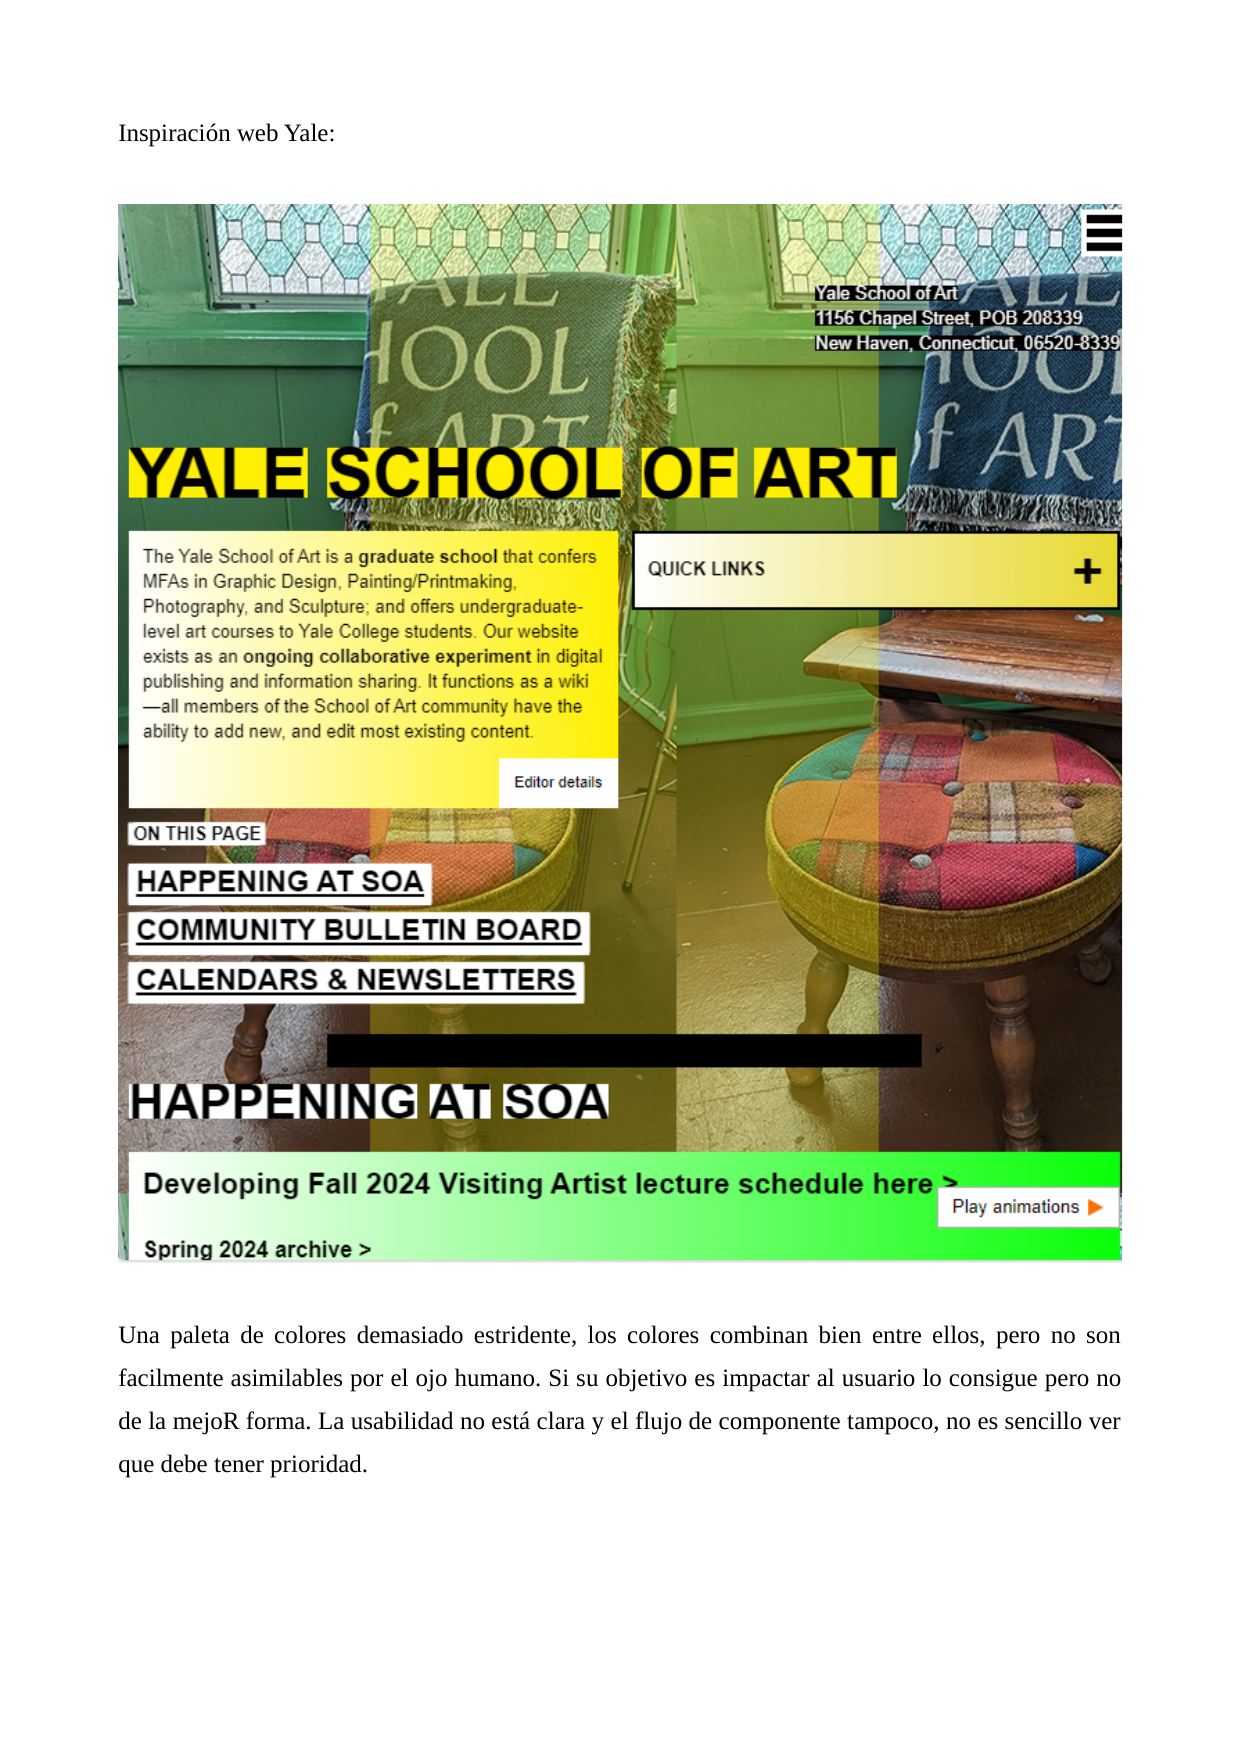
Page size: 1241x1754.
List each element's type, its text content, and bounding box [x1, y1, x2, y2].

text Una paleta de colores demasiado estridente, los colores combinan bien entre ellos, pero no son facilmente asimilables por el ojo humano. Si su objetivo es impactar al usuario lo consigue pero no de la mejoR forma. La usabilidad no está clara y el flujo de componente tampoco, no es sencillo ver que debe tener prioridad. [118, 1320, 1122, 1478]
text Inspiración web Yale: [118, 118, 1122, 147]
picture [118, 204, 1123, 1263]
